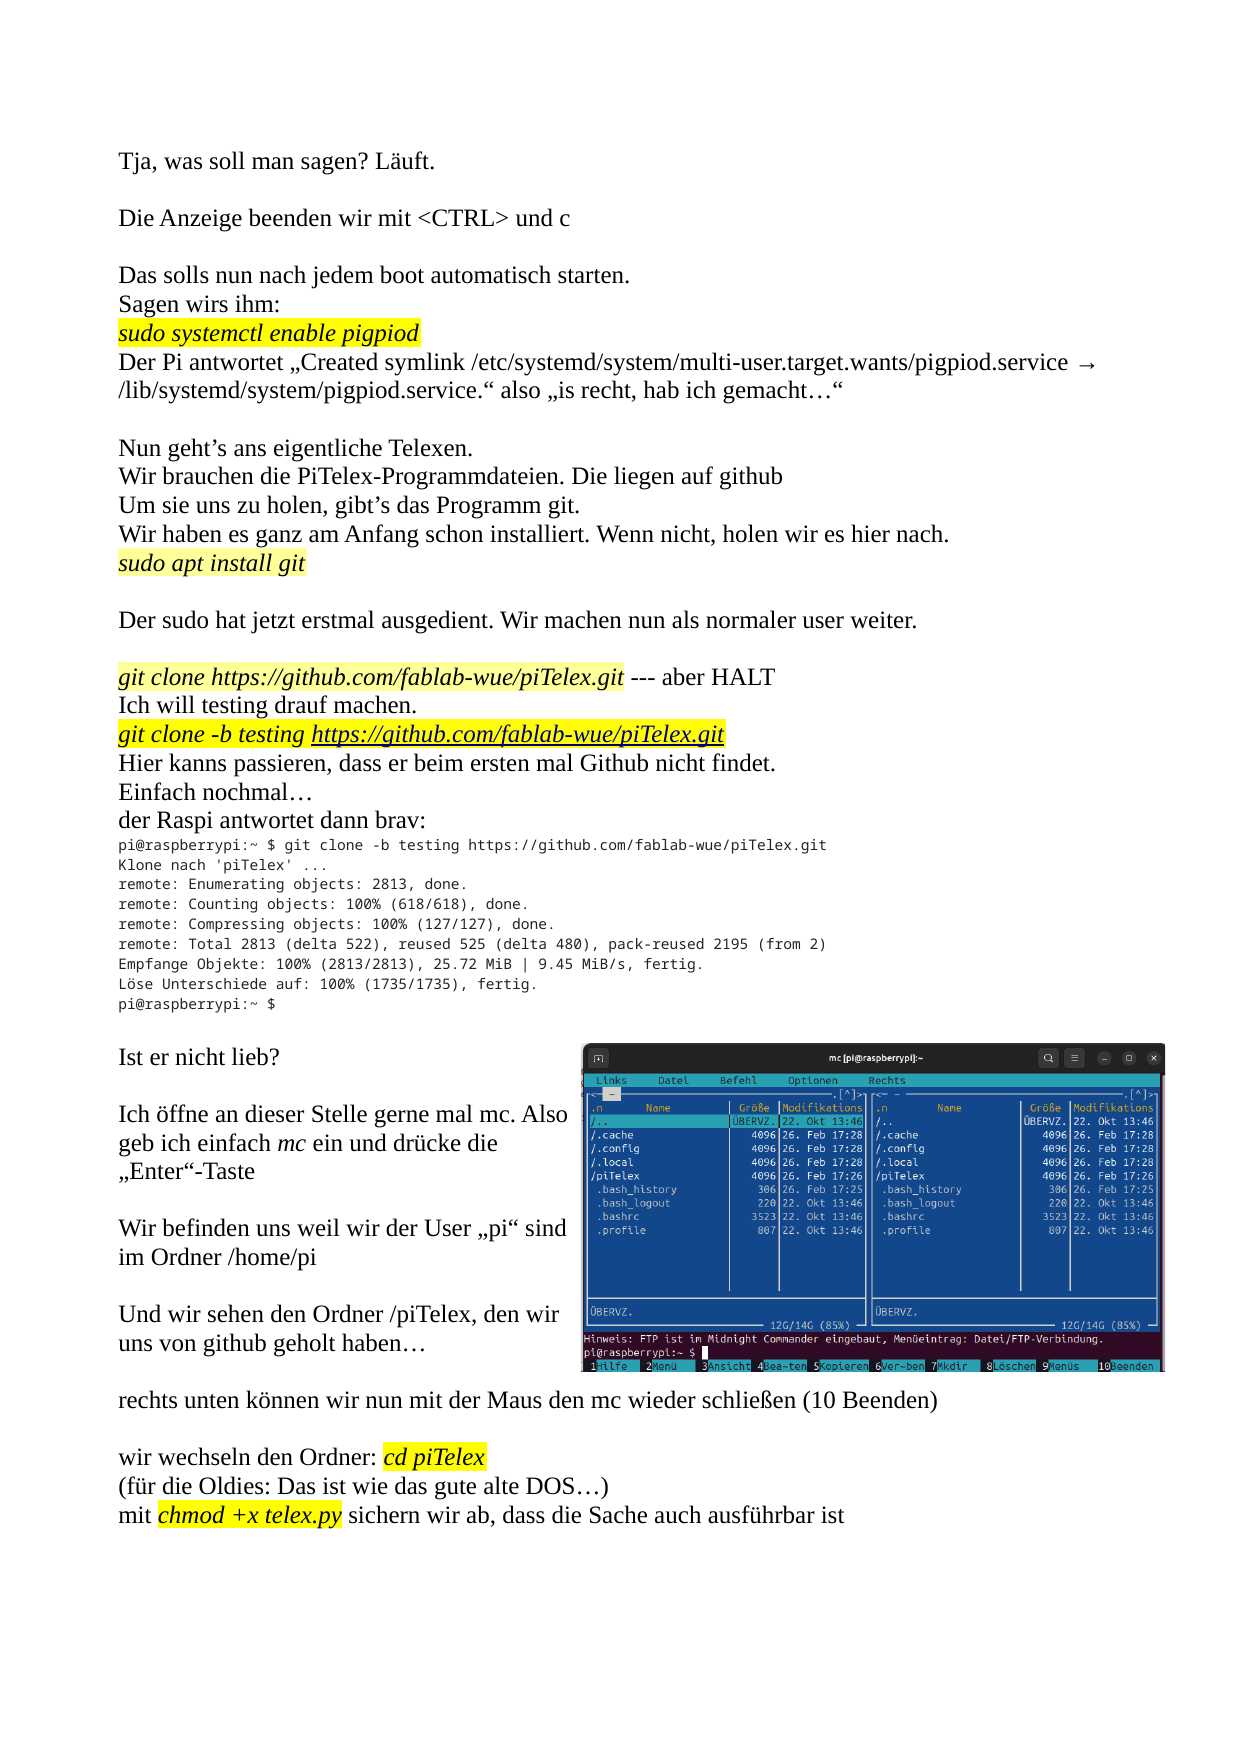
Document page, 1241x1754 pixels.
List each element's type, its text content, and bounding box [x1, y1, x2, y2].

text remote: Total 2813 (delta 522), reused 525 (delta 480), pack-reused 2195 (from 2) [118, 934, 1122, 954]
text Sagen wirs ihm: [118, 289, 1122, 318]
text mit chmod +x telex.py sichern wir ab, dass die Sache auch ausführbar ist [118, 1500, 1122, 1528]
text Um sie uns zu holen, gibt’s das Programm git. [118, 490, 1122, 519]
text rechts unten können wir nun mit der Maus den mc wieder schließen (10 Beenden) [118, 1385, 1122, 1414]
text Hier kanns passieren, dass er beim ersten mal Github nicht findet. [118, 748, 1122, 777]
text Der sudo hat jetzt erstmal ausgedient. Wir machen nun als normaler user weiter. [118, 605, 1122, 633]
text Wir befinden uns weil wir der User „pi“ sind im Ordner /home/pi [118, 1213, 580, 1271]
text Tja, was soll man sagen? Läuft. [118, 146, 1122, 175]
text (für die Oldies: Das ist wie das gute alte DOS…) [118, 1471, 1122, 1500]
text der Raspi antwortet dann brav: pi@raspberrypi:~ $ git clone -b testing https://github.com/fablab-wue/piTelex.git [118, 806, 1122, 854]
text Empfange Objekte: 100% (2813/2813), 25.72 MiB | 9.45 MiB/s, fertig. [118, 954, 1122, 974]
text Der Pi antwortet „Created symlink /etc/systemd/system/multi-user.target.wants/pigpiod.service → /lib/systemd/system/pigpiod.service.“ also „is recht, hab ich gemacht…“ [118, 347, 1122, 404]
text Löse Unterschiede auf: 100% (1735/1735), fertig. [118, 974, 1122, 993]
text Ist er nicht lieb? [118, 1042, 1122, 1071]
text remote: Enumerating objects: 2813, done. [118, 874, 1122, 894]
text Wir brauchen die PiTelex-Programmdateien. Die liegen auf github [118, 461, 1122, 490]
picture [580, 1043, 1166, 1372]
text sudo apt install git [118, 548, 1122, 576]
text Wir haben es ganz am Anfang schon installiert. Wenn nicht, holen wir es hier nach. [118, 519, 1122, 548]
text Nun geht’s ans eigentliche Telexen. [118, 433, 1122, 461]
text Das solls nun nach jedem boot automatisch starten. [118, 261, 1122, 289]
text Ich will testing drauf machen. [118, 691, 1122, 719]
text git clone -b testing https://github.com/fablab-wue/piTelex.git [118, 719, 1122, 748]
text git clone https://github.com/fablab-wue/piTelex.git --- aber HALT [118, 662, 1122, 691]
text Die Anzeige beenden wir mit <CTRL> und c [118, 203, 1122, 232]
text pi@raspberrypi:~ $ [118, 993, 1122, 1013]
text remote: Compressing objects: 100% (127/127), done. [118, 914, 1122, 934]
text remote: Counting objects: 100% (618/618), done. [118, 894, 1122, 914]
text Einfach nochmal… [118, 777, 1122, 806]
text Klone nach 'piTelex' ... [118, 854, 1122, 874]
text wir wechseln den Ordner: cd piTelex [118, 1442, 1122, 1471]
text sudo systemctl enable pigpiod [118, 318, 1122, 347]
text Und wir sehen den Ordner /piTelex, den wir uns von github geholt haben… [118, 1299, 580, 1357]
text Ich öffne an dieser Stelle gerne mal mc. Also geb ich einfach mc ein und drücke die „Enter“-Taste [118, 1099, 580, 1185]
